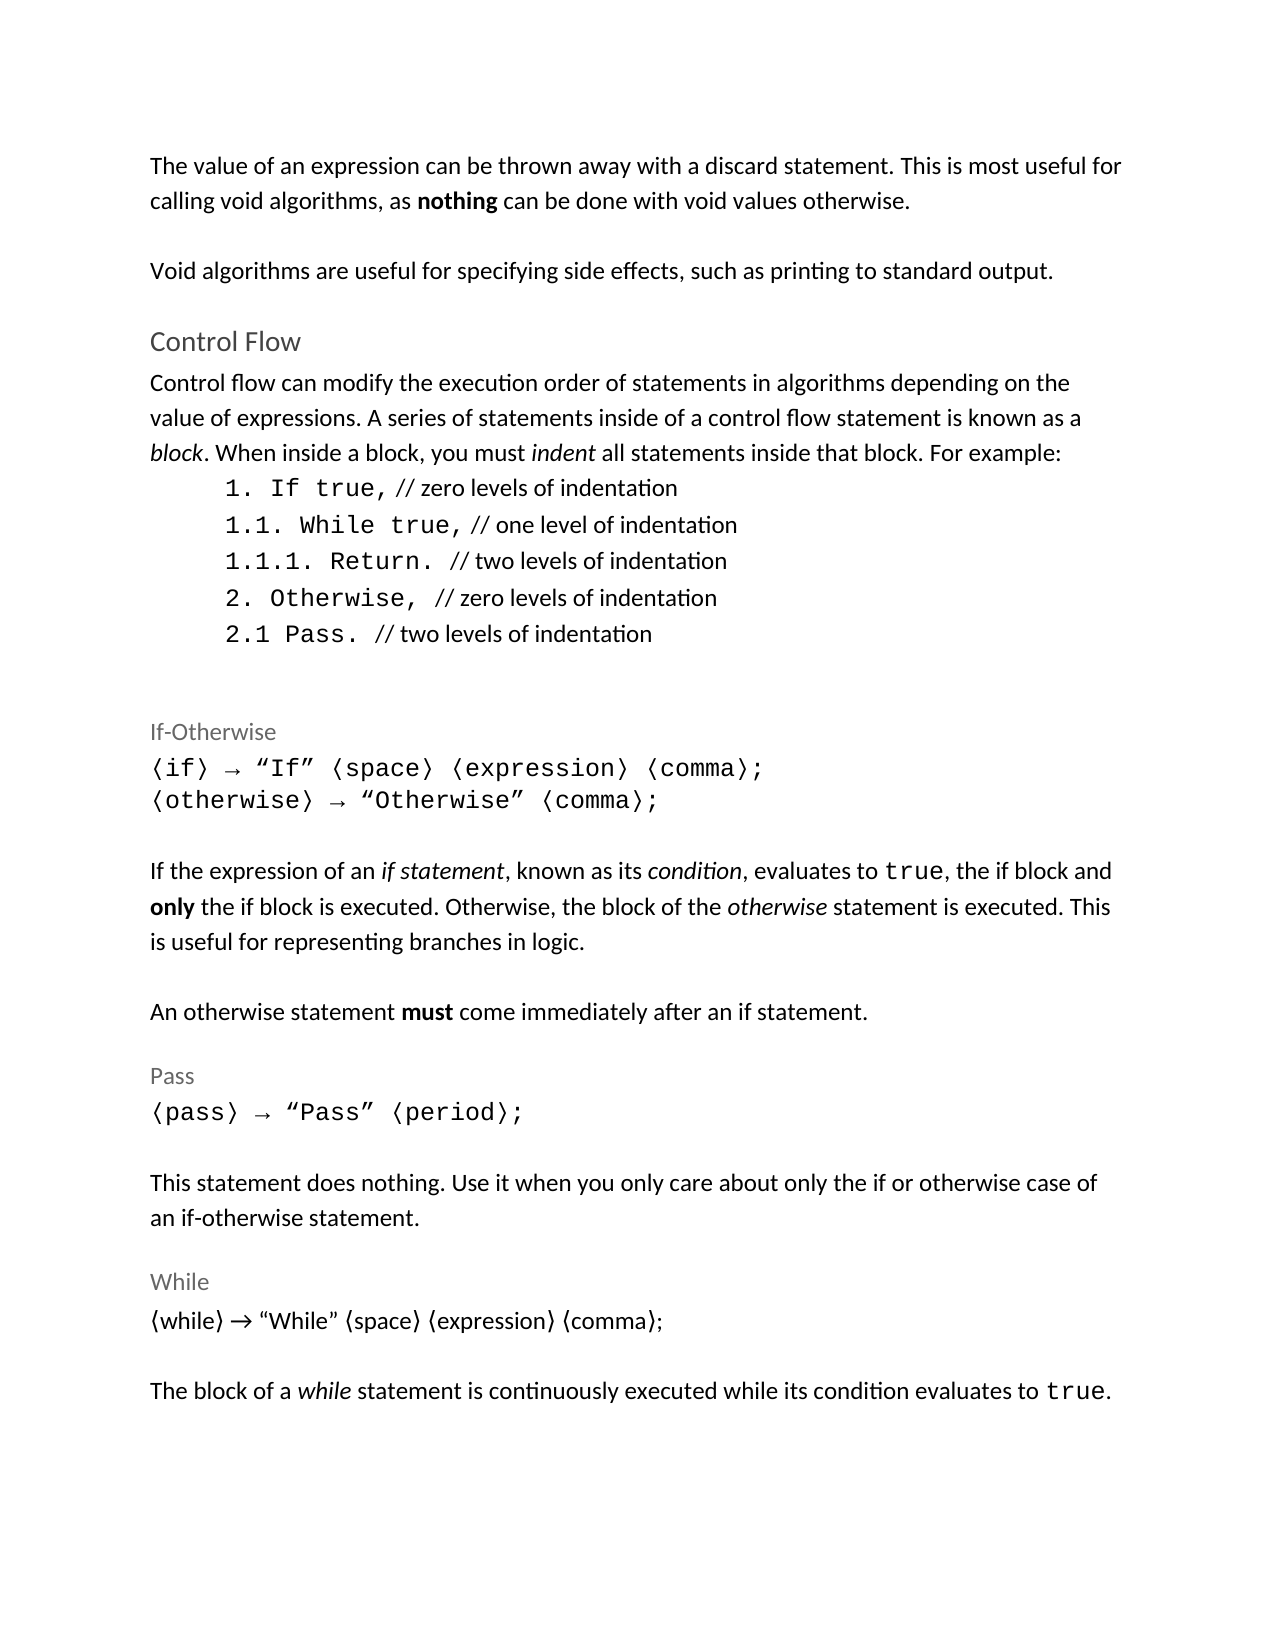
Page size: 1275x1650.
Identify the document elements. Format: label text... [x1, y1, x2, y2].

text If the expression of an if statement, known as its condition, evaluates to true, the if block and only the if block is executed. Otherwise, the block of the otherwise statement is executed. This is useful for representing branches in logic. [150, 855, 1125, 957]
text An otherwise statement must come immediately after an if statement. [150, 996, 1125, 1027]
text 2. Otherwise, // zero levels of indentation [225, 582, 1125, 613]
subtitle If-Otherwise [150, 716, 1125, 747]
text ⟨if⟩ → “If” ⟨space⟩ ⟨expression⟩ ⟨comma⟩; [150, 755, 1125, 783]
text Void algorithms are useful for specifying side effects, such as printing to standard output. [150, 255, 1125, 286]
subtitle Control Flow [150, 323, 1125, 359]
text ⟨while⟩ → “While” ⟨space⟩ ⟨expression⟩ ⟨comma⟩; [150, 1305, 1125, 1335]
text 1. If true, // zero levels of indentation [225, 472, 1125, 504]
text ⟨pass⟩ → “Pass” ⟨period⟩; [150, 1099, 1125, 1128]
text 2.1 Pass. // two levels of indentation [225, 618, 1125, 650]
text 1.1. While true, // one level of indentation [225, 509, 1125, 541]
text Control flow can modify the execution order of statements in algorithms depending on the value of expressions. A series of statements inside of a control flow statement is known as a block. When inside a block, you must indent all statements inside that block. For example: [150, 367, 1125, 468]
text The block of a while statement is continuously executed while its condition evaluates to true. [150, 1375, 1125, 1407]
text ⟨otherwise⟩ → “Otherwise” ⟨comma⟩; [150, 788, 1125, 816]
text 1.1.1. Return. // two levels of indentation [225, 545, 1125, 577]
text The value of an expression can be thrown away with a discard statement. This is most useful for calling void algorithms, as nothing can be done with void values otherwise. [150, 150, 1125, 216]
subtitle While [150, 1266, 1125, 1297]
subtitle Pass [150, 1061, 1125, 1091]
text This statement does nothing. Use it when you only care about only the if or otherwise case of an if-otherwise statement. [150, 1167, 1125, 1232]
